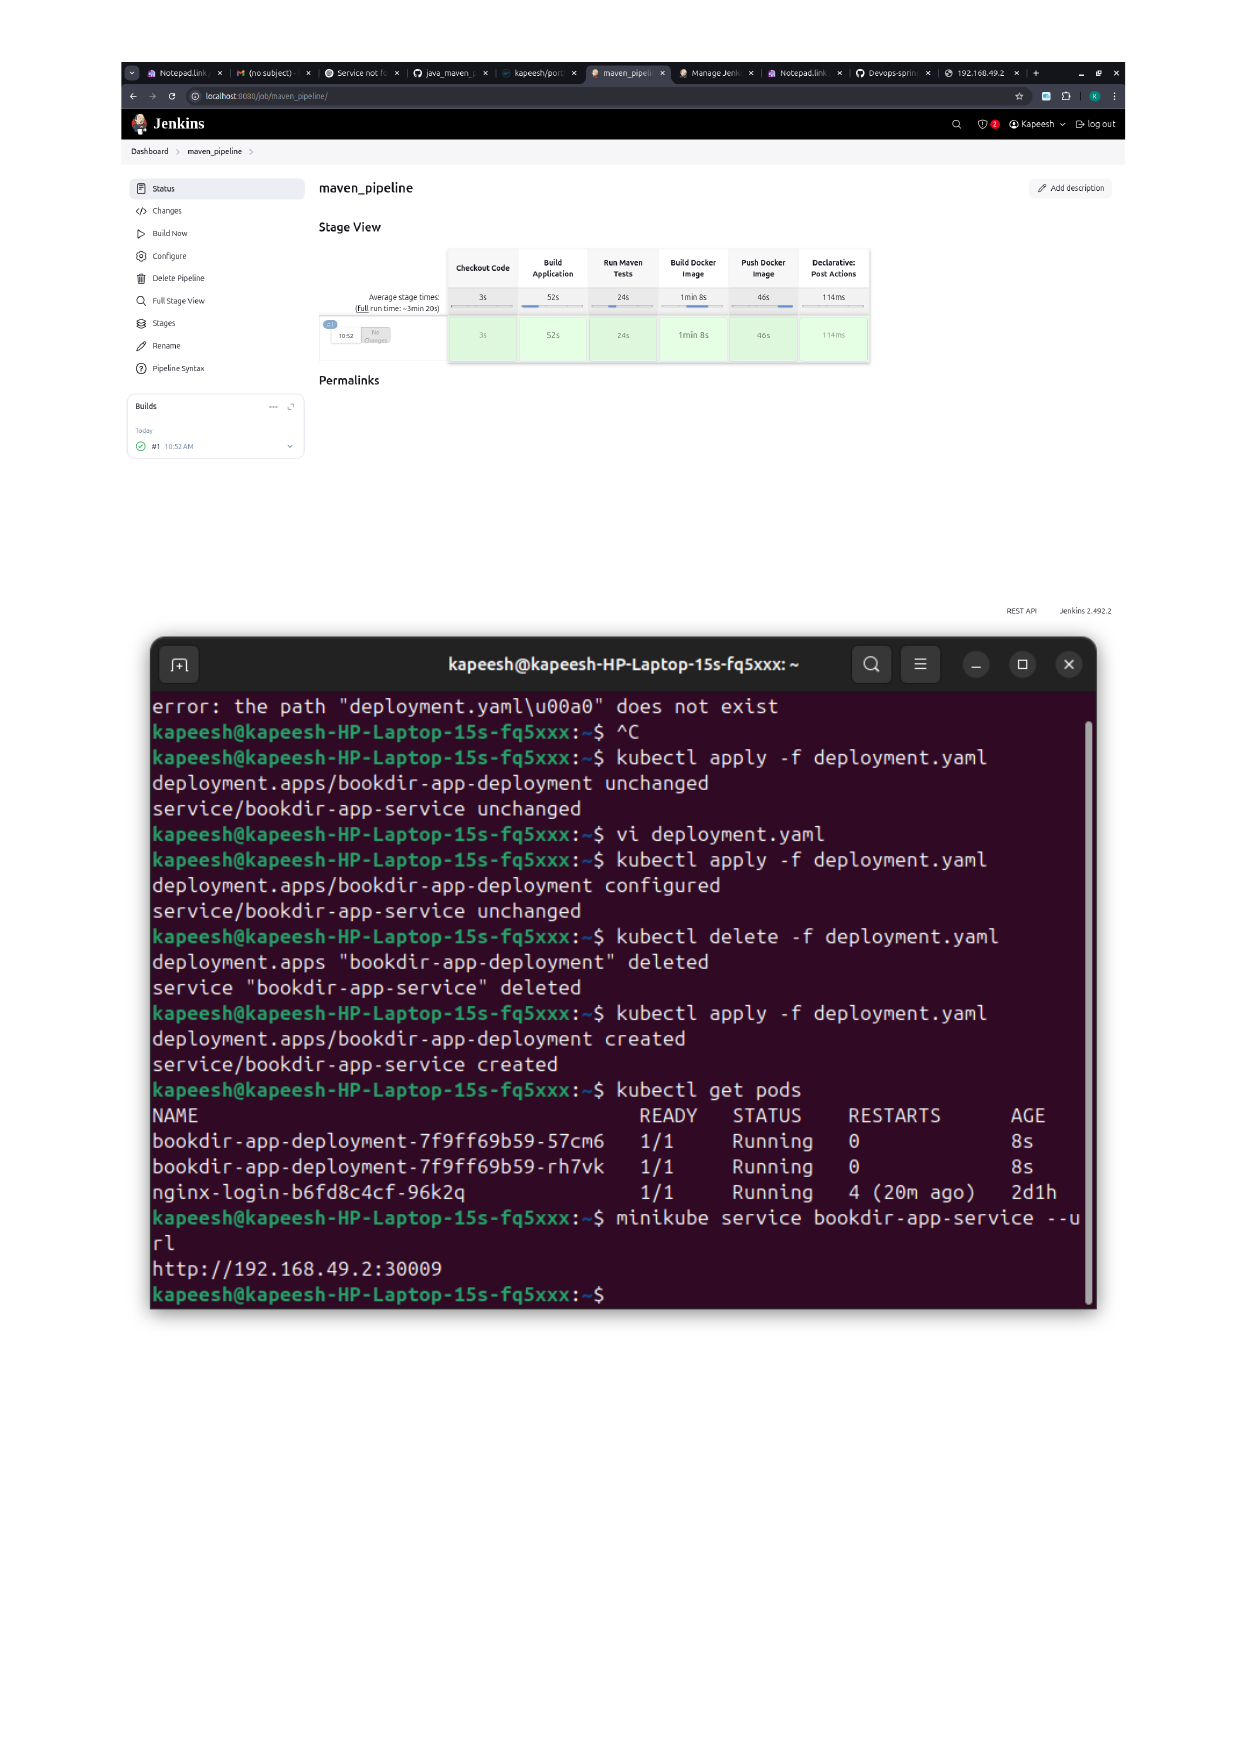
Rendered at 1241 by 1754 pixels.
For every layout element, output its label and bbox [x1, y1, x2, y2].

picture [121, 62, 1126, 1342]
